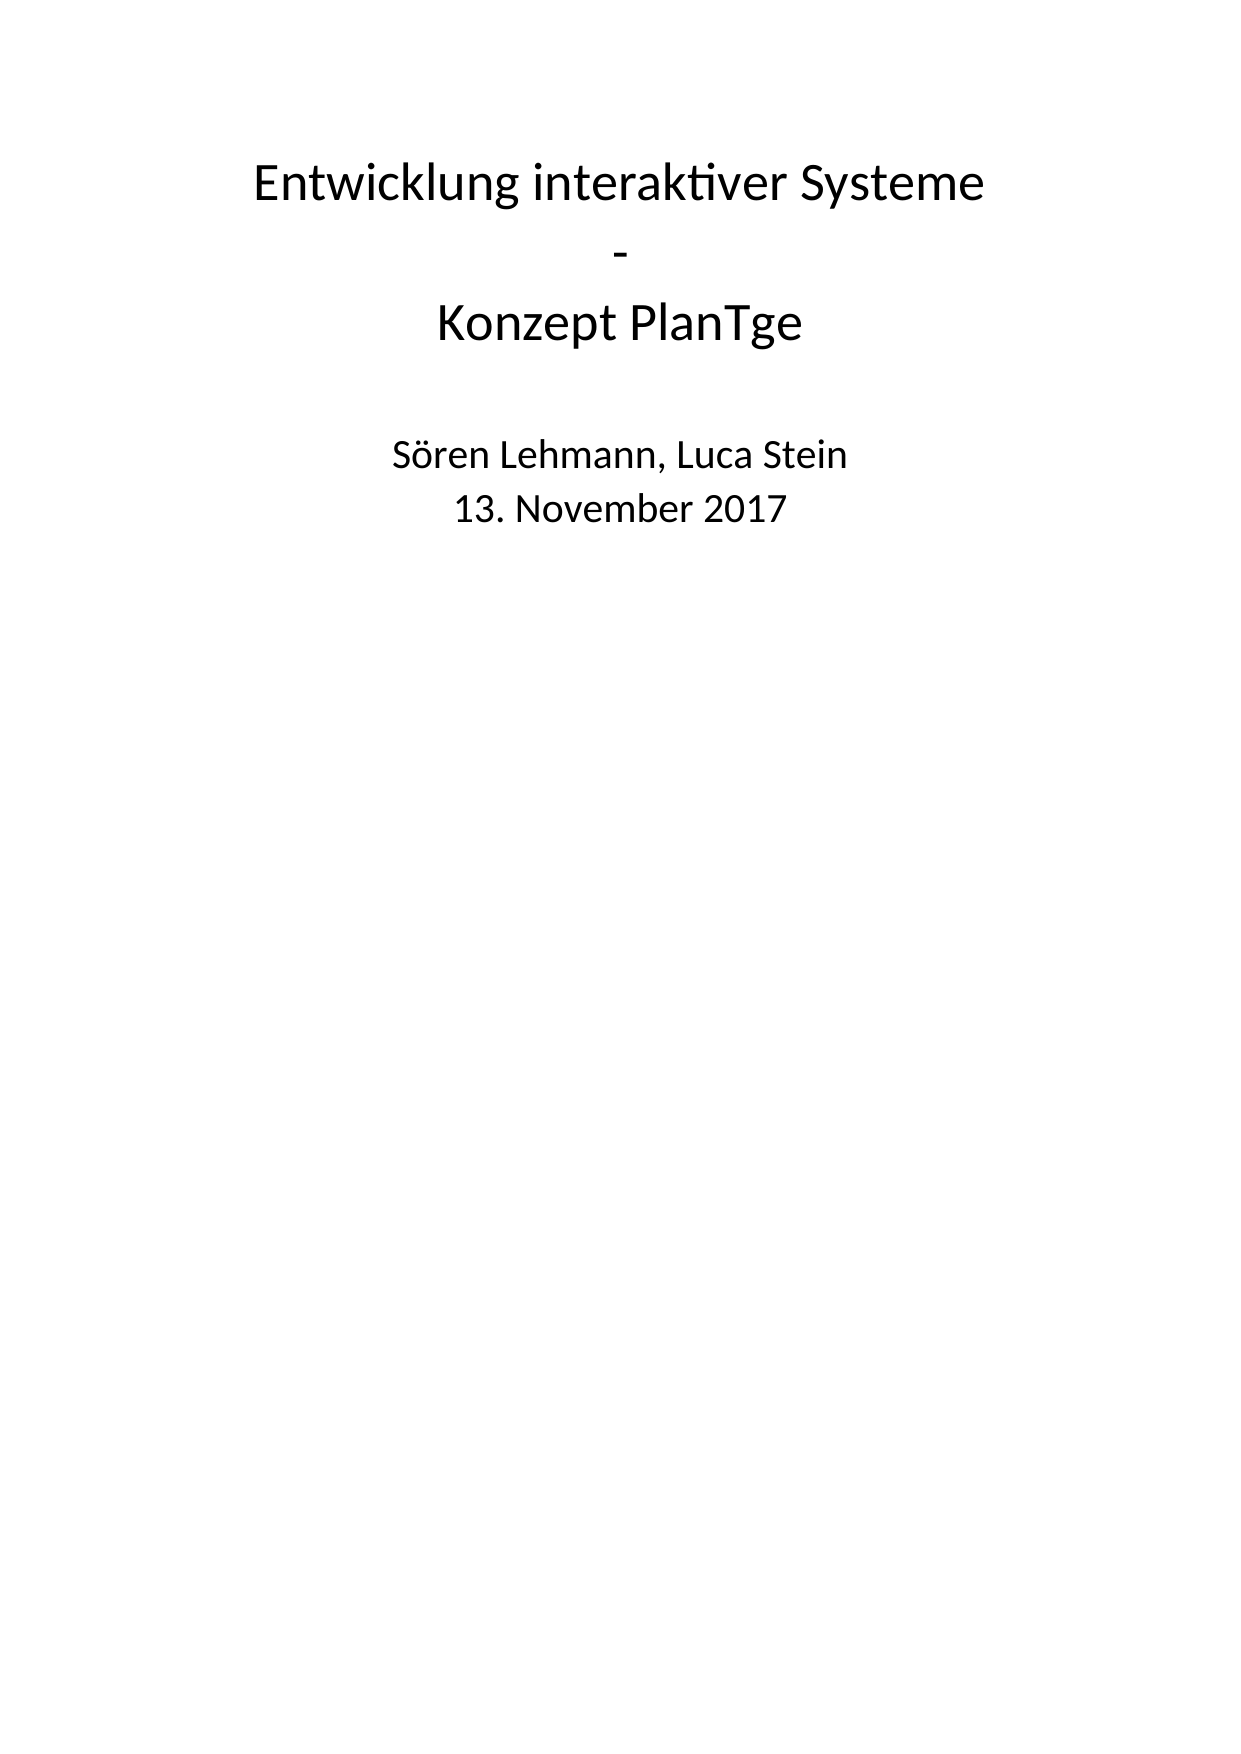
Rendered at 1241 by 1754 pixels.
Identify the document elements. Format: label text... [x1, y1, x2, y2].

text 13. November 2017 [148, 482, 1093, 533]
text Konzept PlanTge [148, 288, 1093, 354]
text - [148, 218, 1093, 284]
text Entwicklung interaktiver Systeme [148, 148, 1093, 214]
text Sören Lehmann, Luca Stein [148, 428, 1093, 479]
